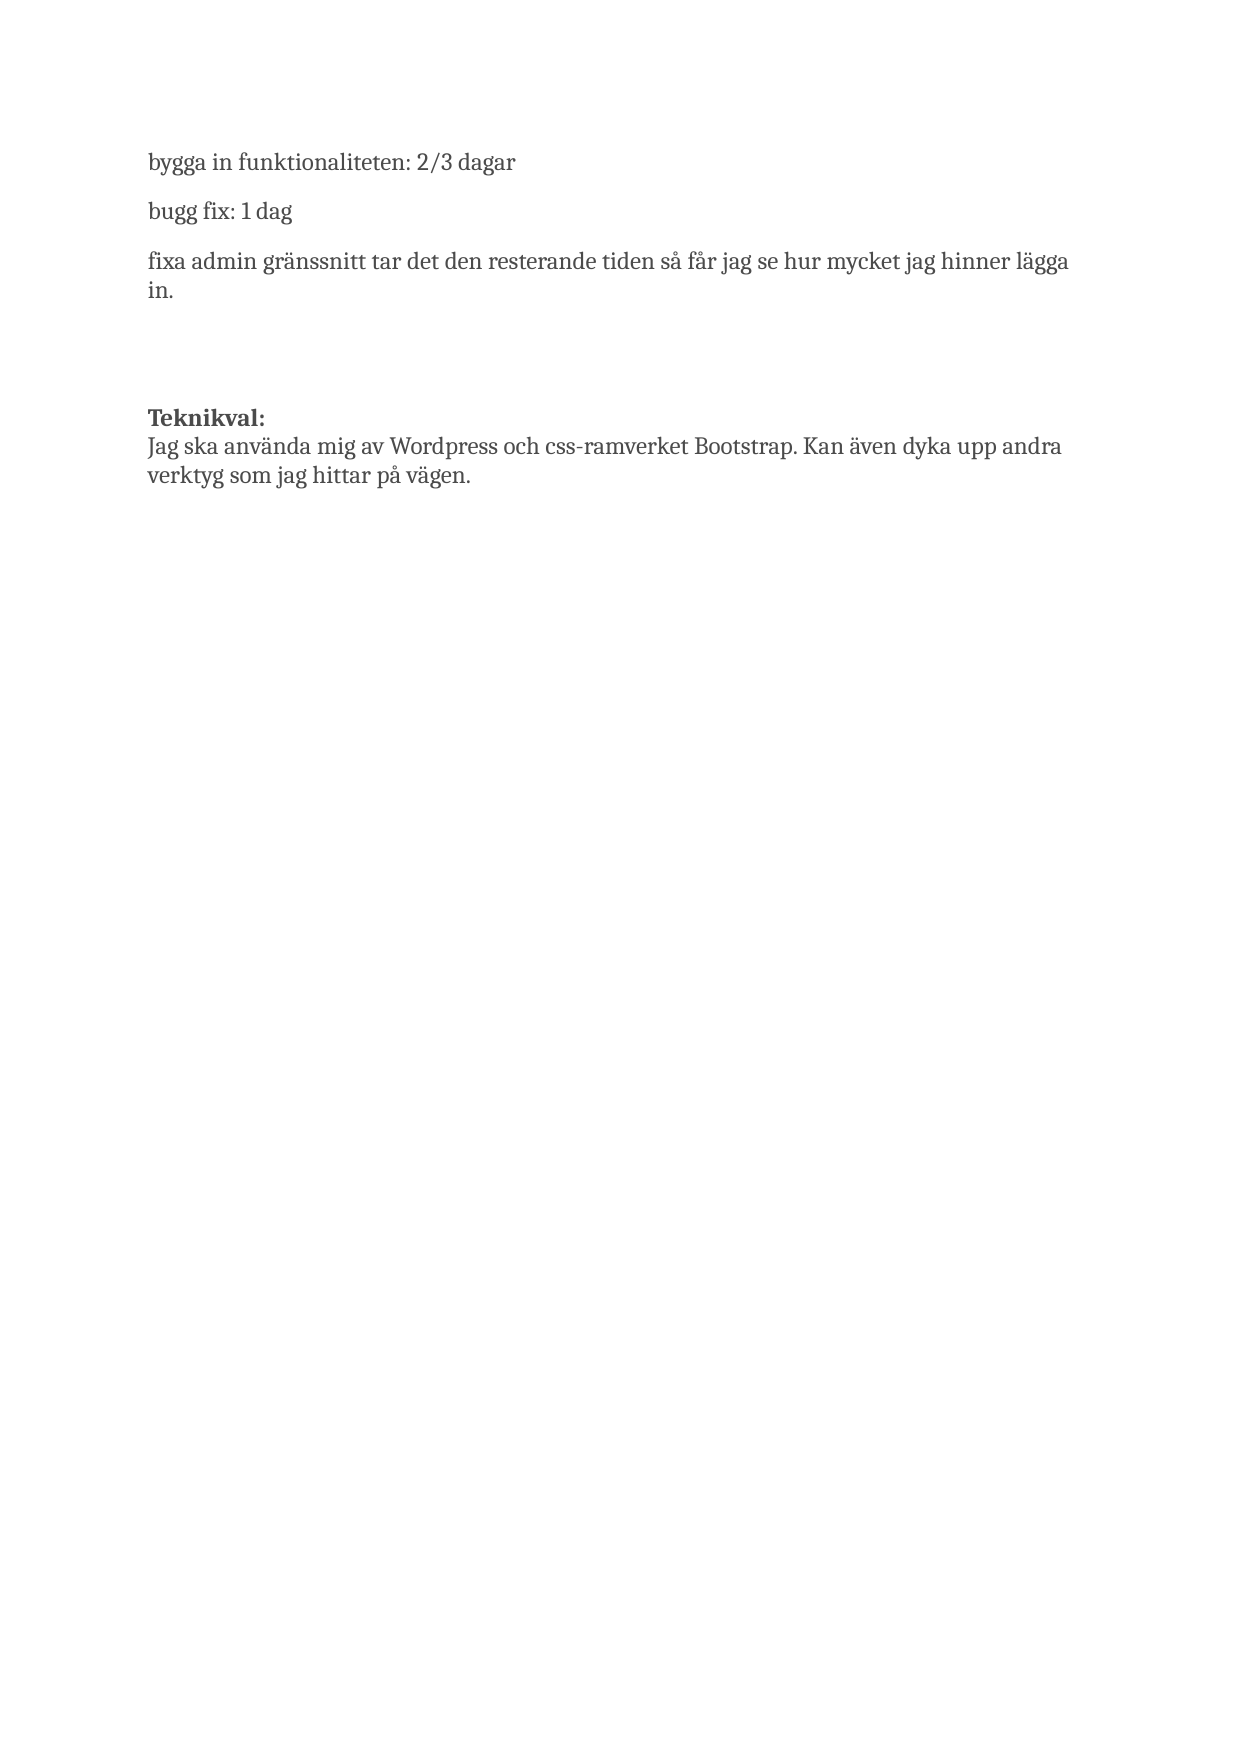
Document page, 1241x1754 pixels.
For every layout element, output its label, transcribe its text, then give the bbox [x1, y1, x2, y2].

text fixa admin gränssnitt tar det den resterande tiden så får jag se hur mycket jag hinner lägga in. [148, 247, 1093, 333]
text Teknikval: Jag ska använda mig av Wordpress och css-ramverket Bootstrap. Kan även dyka upp andra verktyg som jag hittar på vägen. [148, 403, 1093, 490]
text bugg fix: 1 dag [148, 197, 1093, 226]
text bygga in funktionaliteten: 2/3 dagar [148, 148, 1093, 176]
